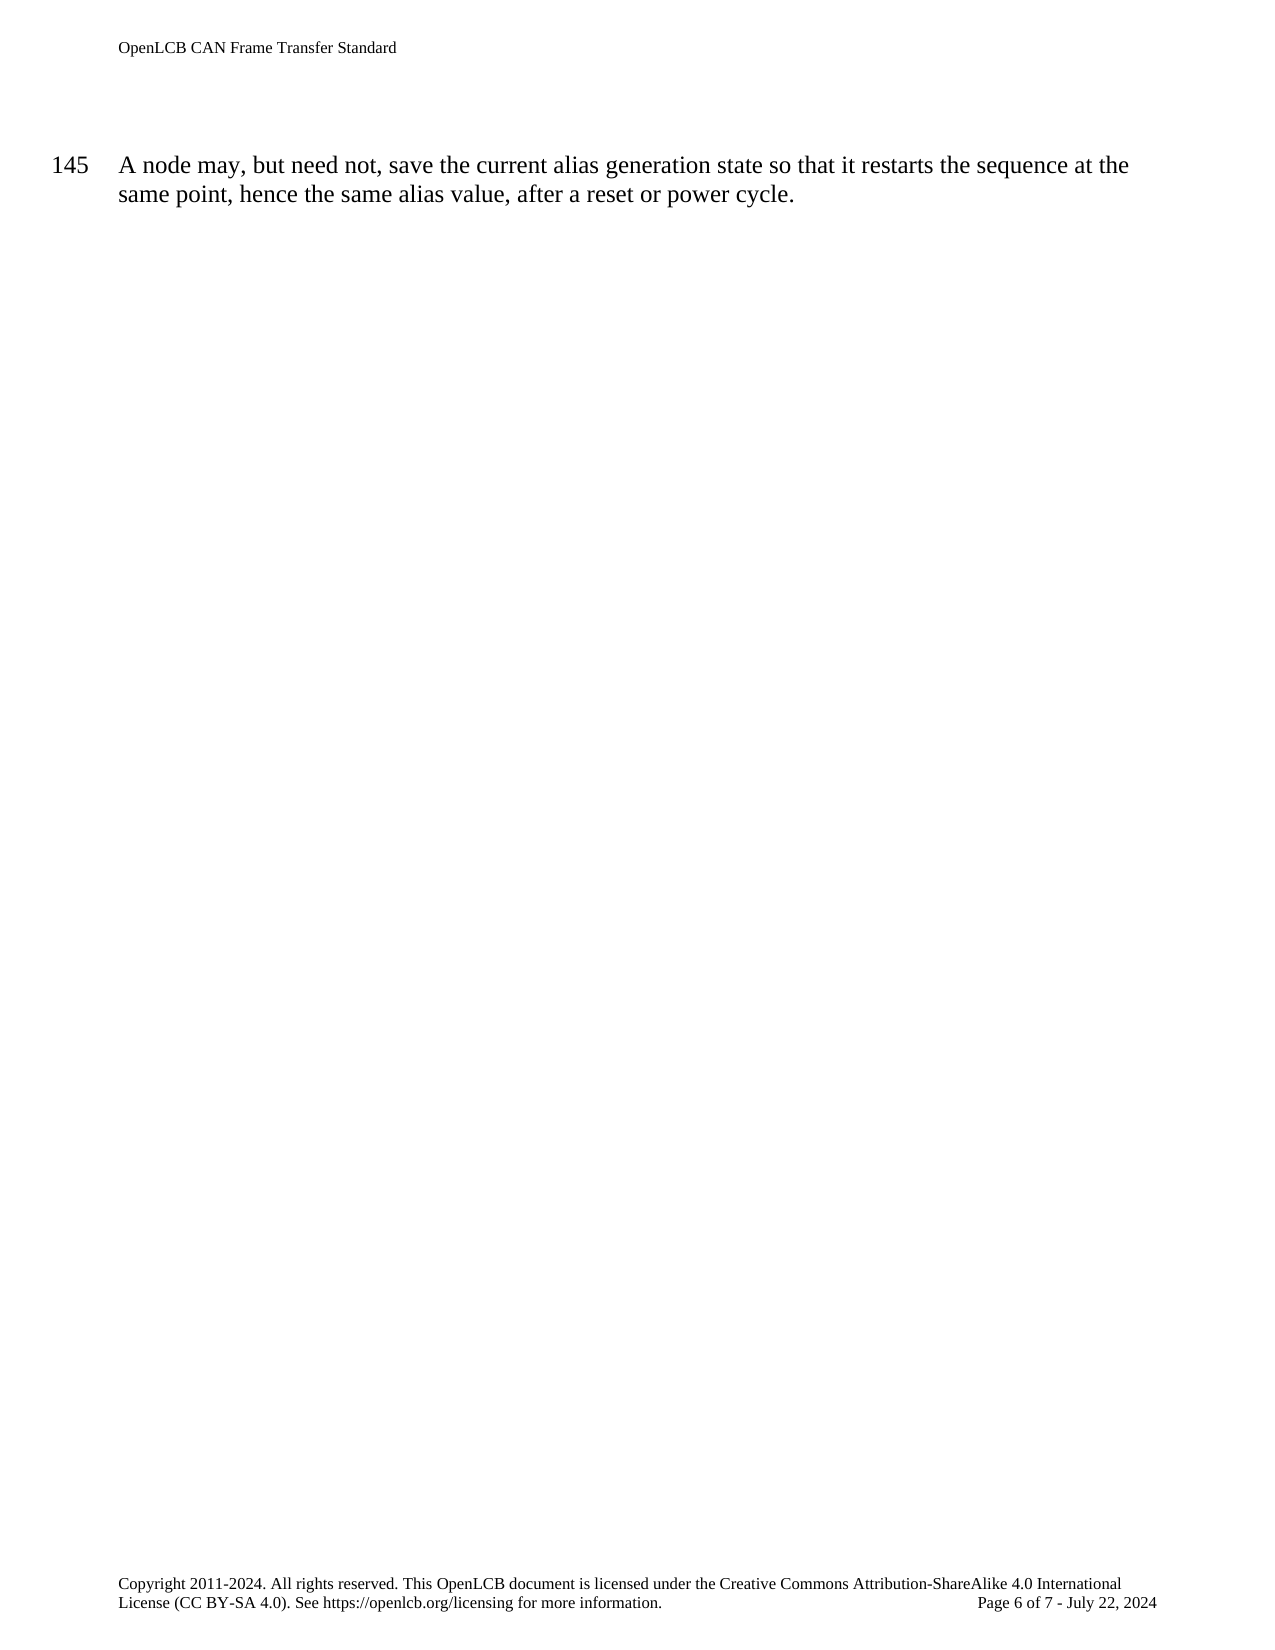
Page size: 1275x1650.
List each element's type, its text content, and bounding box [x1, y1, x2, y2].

text A node may, but need not, save the current alias generation state so that it restarts the sequence at the same point, hence the same alias value, after a reset or power cycle. [118, 150, 1157, 207]
